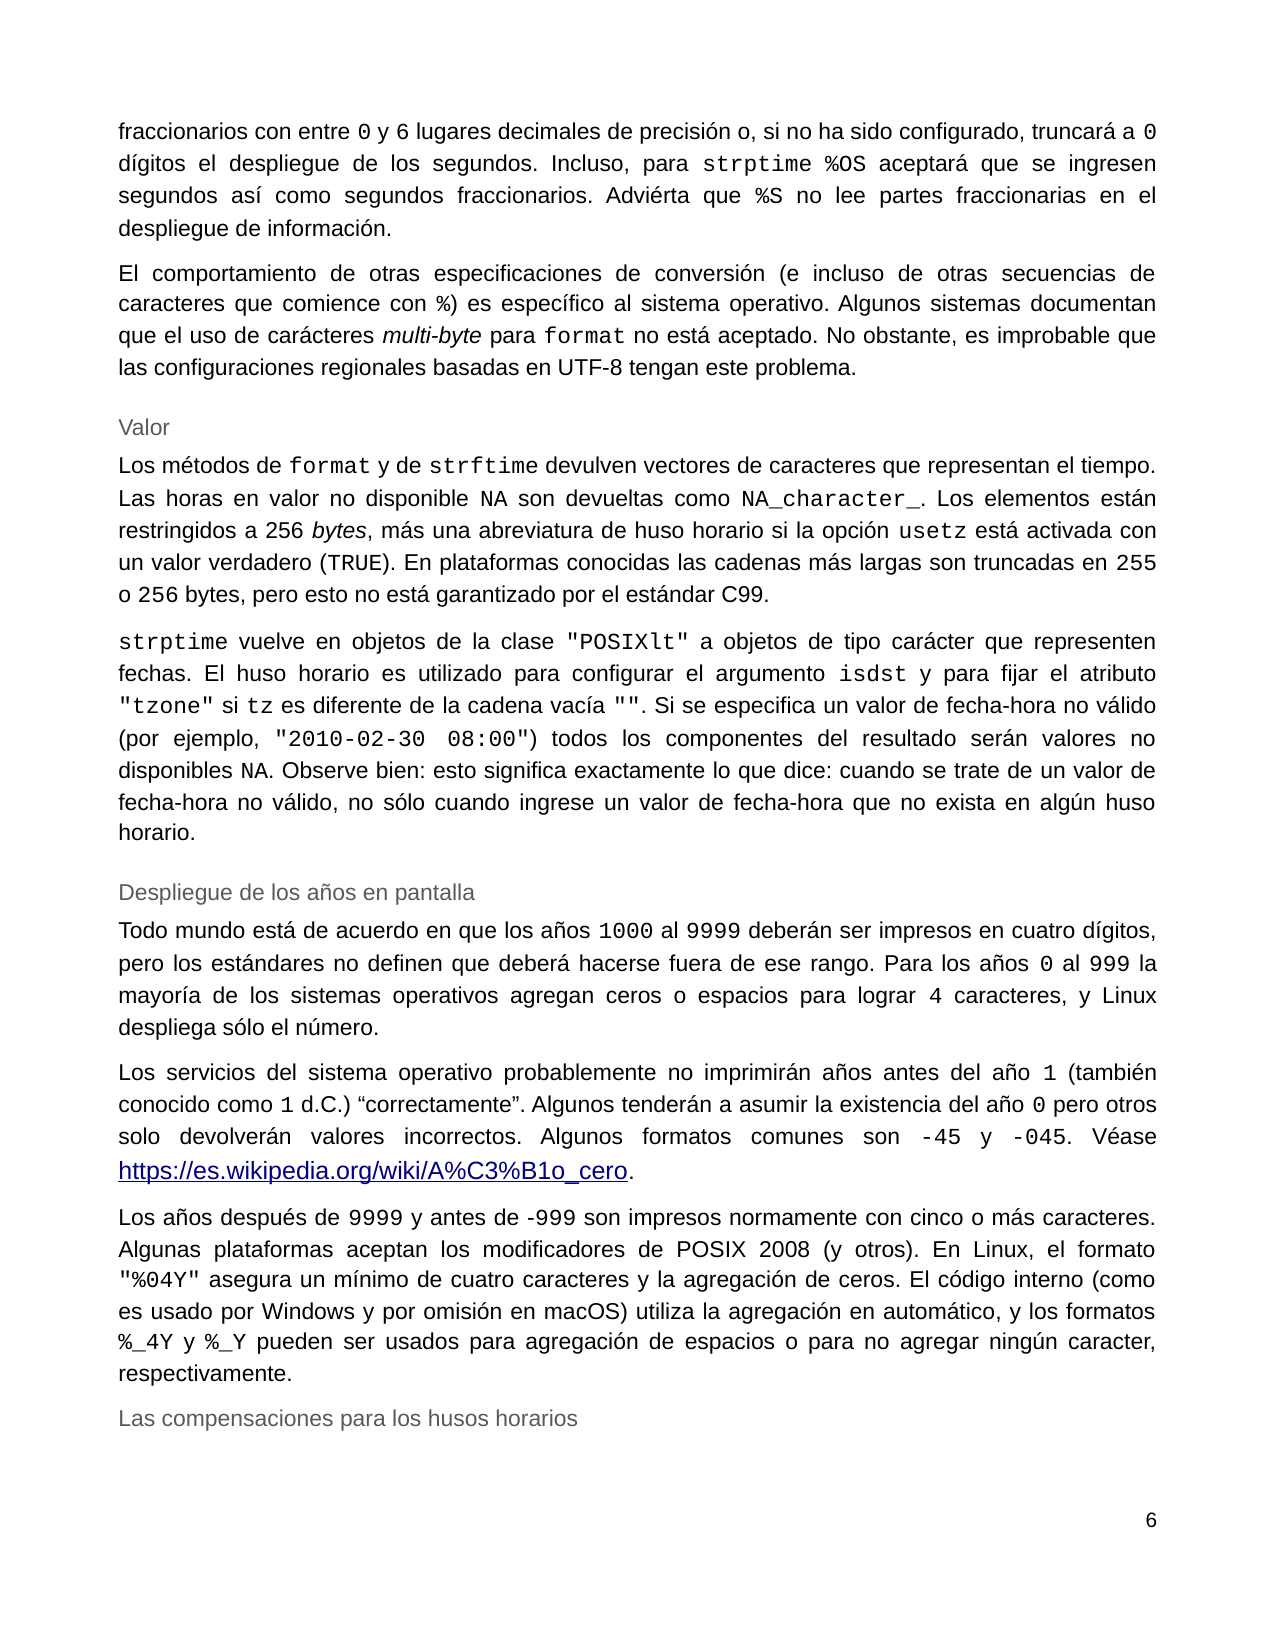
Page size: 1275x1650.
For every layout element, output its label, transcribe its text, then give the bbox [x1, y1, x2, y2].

subtitle Despliegue de los años en pantalla [118, 879, 1157, 905]
text Todo mundo está de acuerdo en que los años 1000 al 9999 deberán ser impresos en cuatro dígitos, pero los estándares no definen que deberá hacerse fuera de ese rango. Para los años 0 al 999 la mayoría de los sistemas operativos agregan ceros o espacios para lograr 4 caracteres, y Linux despliega sólo el número. [118, 917, 1157, 1040]
text strptime vuelve en objetos de la clase "POSIXlt" a objetos de tipo carácter que representen fechas. El huso horario es utilizado para configurar el argumento isdst y para fijar el atributo "tzone" si tz es diferente de la cadena vacía "". Si se especifica un valor de fecha-hora no válido (por ejemplo, "2010-02-30 08:00") todos los componentes del resultado serán valores no disponibles NA. Observe bien: esto significa exactamente lo que dice: cuando se trate de un valor de fecha-hora no válido, no sólo cuando ingrese un valor de fecha-hora que no exista en algún huso horario. [118, 628, 1157, 846]
text Los servicios del sistema operativo probablemente no imprimirán años antes del año 1 (también conocido como 1 d.C.) “correctamente”. Algunos tenderán a asumir la existencia del año 0 pero otros solo devolverán valores incorrectos. Algunos formatos comunes son -45 y -045. Véase https://es.wikipedia.org/wiki/A%C3%B1o_cero. [118, 1059, 1157, 1184]
text Los métodos de format y de strftime devulven vectores de caracteres que representan el tiempo. Las horas en valor no disponible NA son devueltas como NA_character_. Los elementos están restringidos a 256 bytes, más una abreviatura de huso horario si la opción usetz está activada con un valor verdadero (TRUE). En plataformas conocidas las cadenas más largas son truncadas en 255 o 256 bytes, pero esto no está garantizado por el estándar C99. [118, 452, 1157, 609]
text El comportamiento de otras especificaciones de conversión (e incluso de otras secuencias de caracteres que comience con %) es específico al sistema operativo. Algunos sistemas documentan que el uso de carácteres multi-byte para format no está aceptado. No obstante, es improbable que las configuraciones regionales basadas en UTF-8 tengan este problema. [118, 259, 1157, 380]
text fraccionarios con entre 0 y 6 lugares decimales de precisión o, si no ha sido configurado, truncará a 0 dígitos el despliegue de los segundos. Incluso, para strptime %OS aceptará que se ingresen segundos así como segundos fraccionarios. Adviérta que %S no lee partes fraccionarias en el despliegue de información. [118, 118, 1157, 241]
text Los años después de 9999 y antes de -999 son impresos normamente con cinco o más caracteres. Algunas plataformas aceptan los modificadores de POSIX 2008 (y otros). En Linux, el formato "%04Y" asegura un mínimo de cuatro caracteres y la agregación de ceros. El código interno (como es usado por Windows y por omisión en macOS) utiliza la agregación en automático, y los formatos %_4Y y %_Y pueden ser usados para agregación de espacios o para no agregar ningún caracter, respectivamente. [118, 1203, 1157, 1387]
text Las compensaciones para los husos horarios [118, 1405, 1157, 1432]
subtitle Valor [118, 413, 1157, 440]
